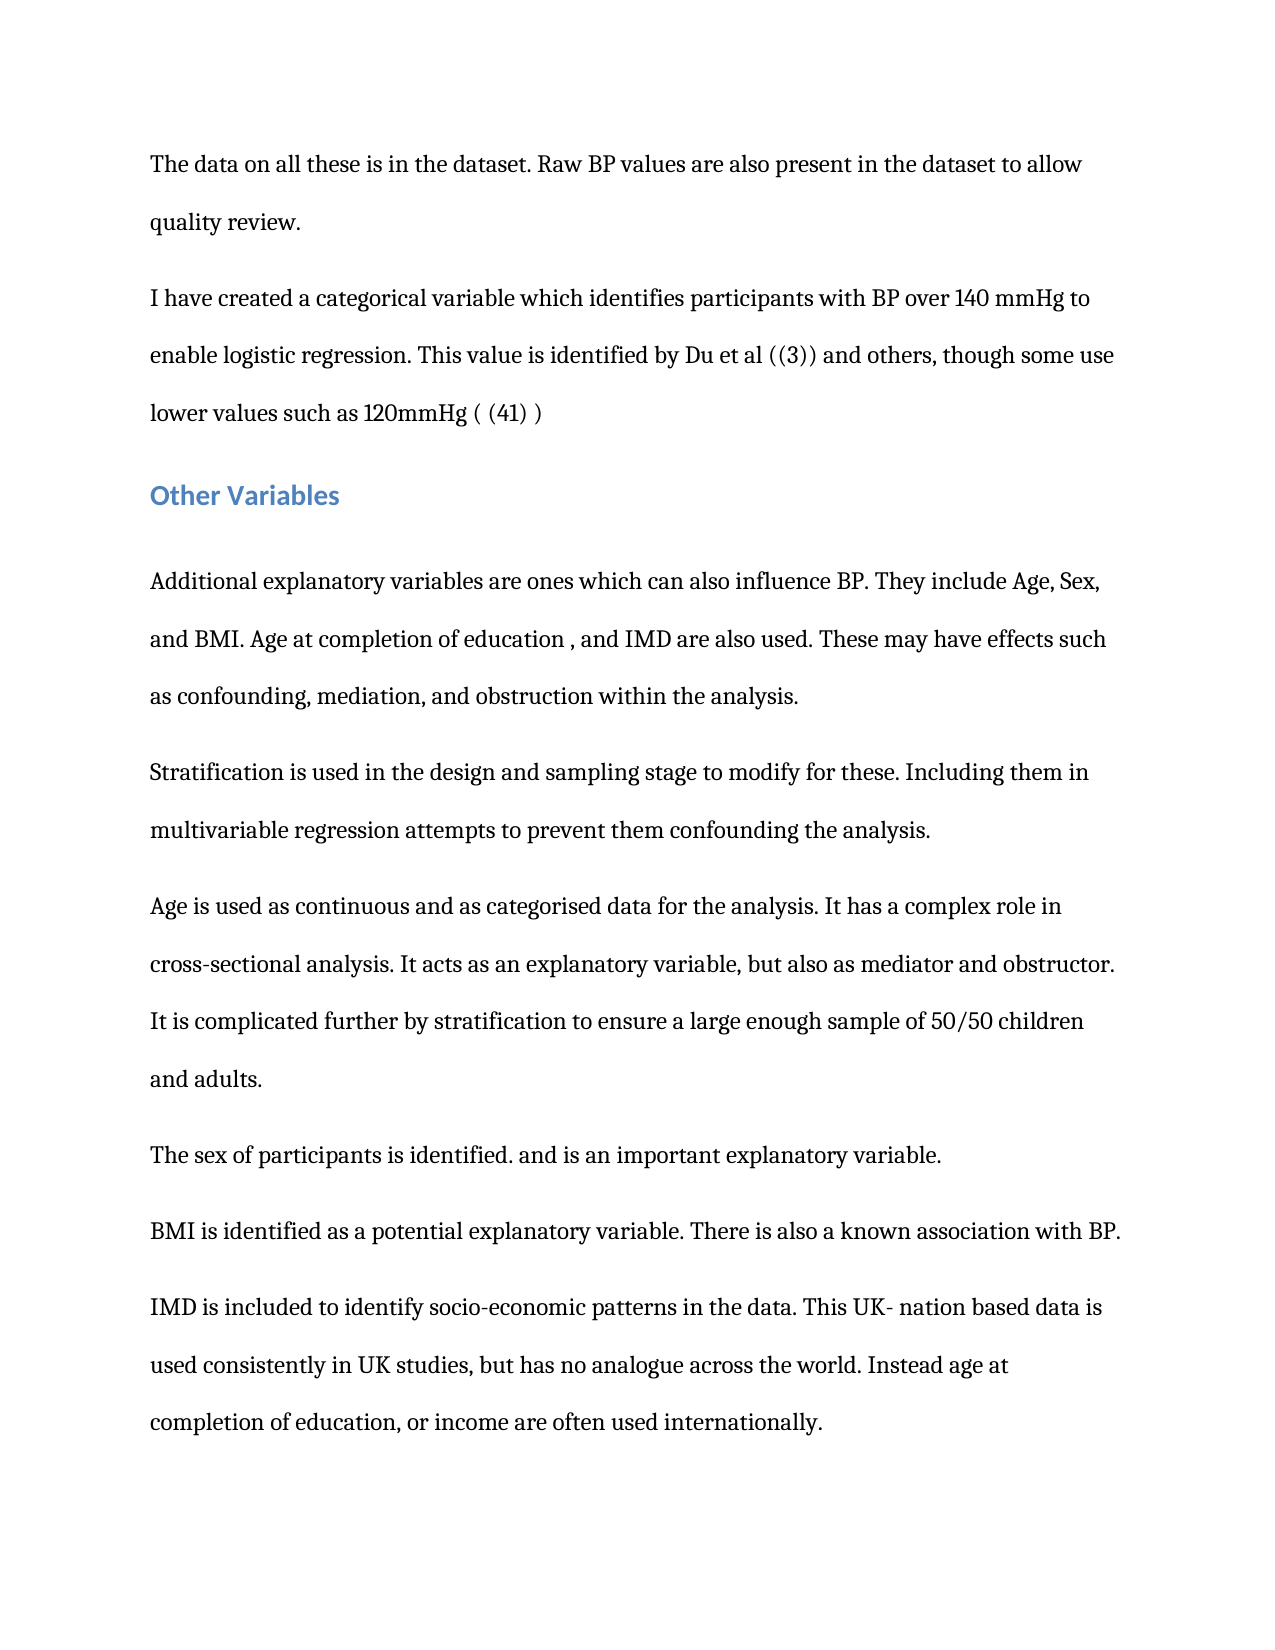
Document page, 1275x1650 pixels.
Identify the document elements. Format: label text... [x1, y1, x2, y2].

subtitle Other Variables [150, 477, 1125, 513]
text IMD is included to identify socio-economic patterns in the data. This UK- nation based data is used consistently in UK studies, but has no analogue across the world. Instead age at completion of education, or income are often used internationally. [150, 1293, 1125, 1437]
text Additional explanatory variables are ones which can also influence BP. They include Age, Sex, and BMI. Age at completion of education , and IMD are also used. These may have effects such as confounding, mediation, and obstruction within the analysis. [150, 567, 1125, 711]
text Stratification is used in the design and sampling stage to modify for these. Including them in multivariable regression attempts to prevent them confounding the analysis. [150, 758, 1125, 844]
text The data on all these is in the dataset. Raw BP values are also present in the dataset to allow quality review. [150, 150, 1125, 236]
text Age is used as continuous and as categorised data for the analysis. It has a complex role in cross-sectional analysis. It acts as an explanatory variable, but also as mediator and obstructor. It is complicated further by stratification to ensure a large enough sample of 50/50 children and adults. [150, 892, 1125, 1093]
text BMI is identified as a potential explanatory variable. There is also a known association with BP. [150, 1217, 1125, 1246]
text The sex of participants is identified. and is an important explanatory variable. [150, 1141, 1125, 1169]
text I have created a categorical variable which identifies participants with BP over 140 mmHg to enable logistic regression. This value is identified by Du et al ((3)) and others, though some use lower values such as 120mmHg ( (41) ) [150, 284, 1125, 427]
